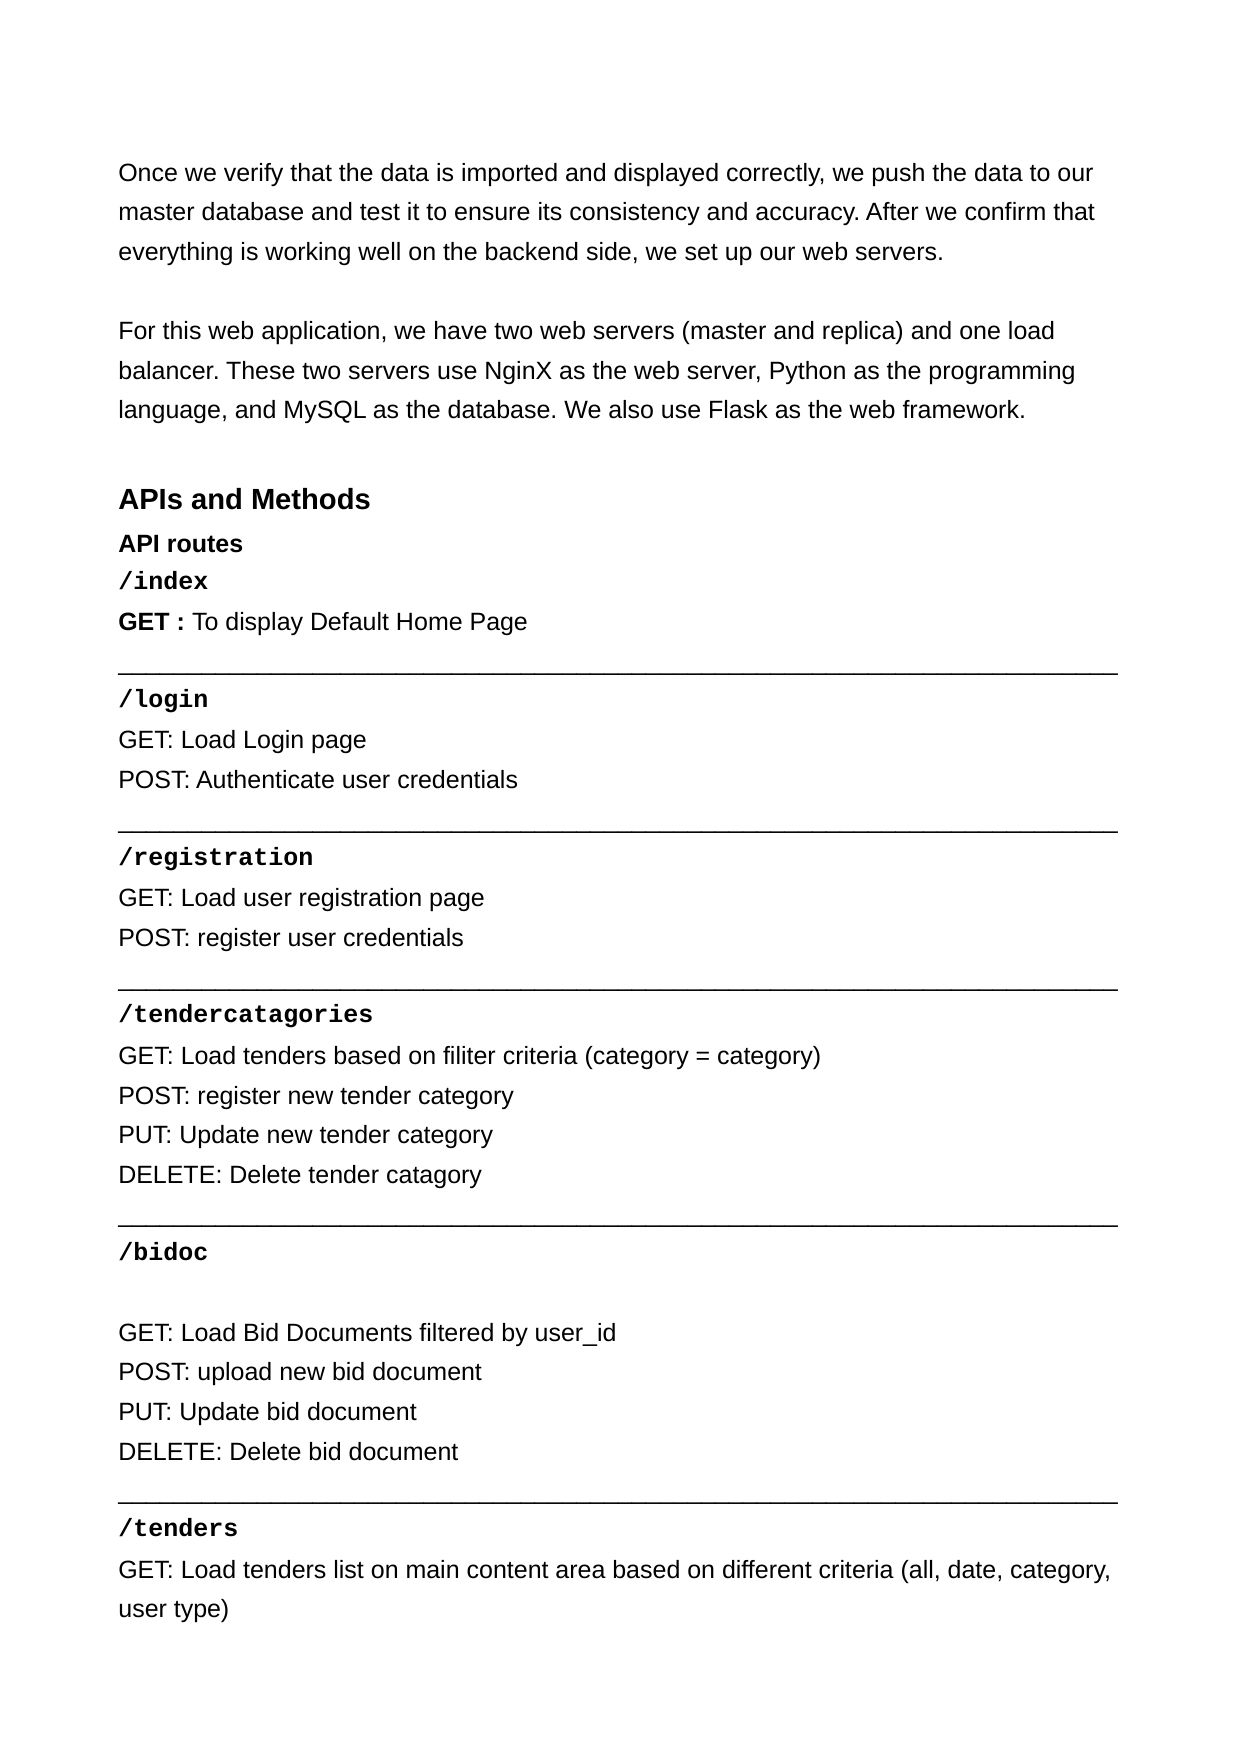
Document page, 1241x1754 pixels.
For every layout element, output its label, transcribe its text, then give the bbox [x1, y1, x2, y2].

text DELETE: Delete tender catagory [118, 1160, 1122, 1189]
text ________________________________________________________________________ [118, 1199, 1122, 1228]
text GET: Load Login page [118, 726, 1122, 754]
text ________________________________________________________________________ [118, 962, 1122, 991]
text APIs and Methods [118, 482, 1122, 516]
text POST: register user credentials [118, 923, 1122, 952]
text GET: Load tenders list on main content area based on different criteria (all, date, category, user type) [118, 1555, 1122, 1623]
text GET: Load user registration page [118, 883, 1122, 912]
text API routes [118, 529, 1122, 557]
text PUT: Update new tender category [118, 1120, 1122, 1149]
text POST: upload new bid document [118, 1357, 1122, 1386]
text /registration [118, 844, 1122, 873]
text ________________________________________________________________________ [118, 805, 1122, 833]
text For this web application, we have two web servers (master and replica) and one load balancer. These two servers use NginX as the web server, Python as the programming language, and MySQL as the database. We also use Flask as the web framework. [118, 316, 1122, 424]
text /login [118, 686, 1122, 715]
text ________________________________________________________________________ [118, 1476, 1122, 1505]
text /bidoc [118, 1239, 1122, 1267]
text /tendercatagories [118, 1002, 1122, 1030]
text ________________________________________________________________________ [118, 647, 1122, 676]
text GET: Load Bid Documents filtered by user_id [118, 1318, 1122, 1346]
text GET: Load tenders based on filiter criteria (category = category) [118, 1041, 1122, 1070]
text DELETE: Delete bid document [118, 1436, 1122, 1465]
text PUT: Update bid document [118, 1397, 1122, 1426]
text POST: Authenticate user credentials [118, 765, 1122, 794]
text GET : To display Default Home Page [118, 607, 1122, 636]
text /tenders [118, 1516, 1122, 1544]
text Once we verify that the data is imported and displayed correctly, we push the data to our master database and test it to ensure its consistency and accuracy. After we confirm that everything is working well on the backend side, we set up our web servers. [118, 158, 1122, 266]
text POST: register new tender category [118, 1081, 1122, 1109]
text /index [118, 568, 1122, 597]
